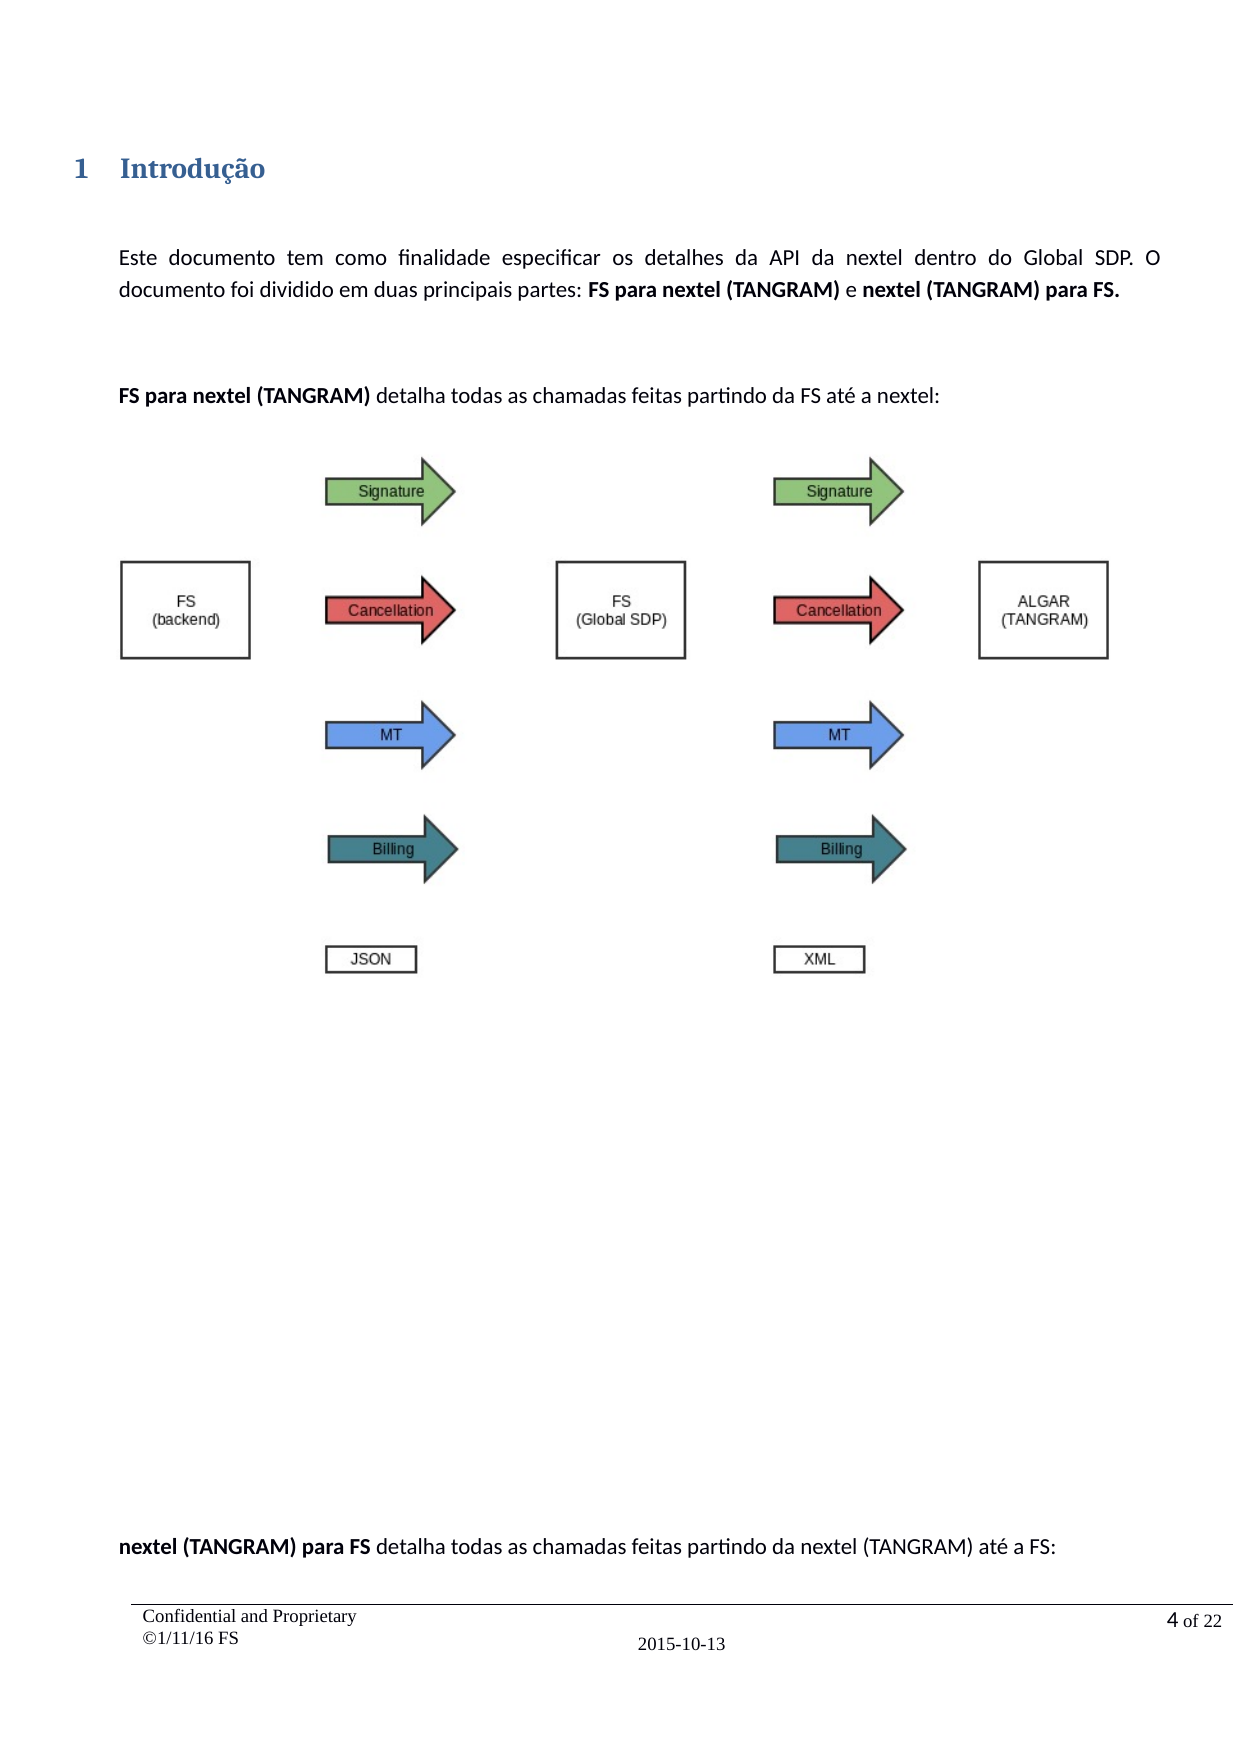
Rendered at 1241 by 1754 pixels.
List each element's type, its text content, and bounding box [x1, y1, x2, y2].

text FS para nextel (TANGRAM) detalha todas as chamadas feitas partindo da FS até a nextel: [118, 382, 1162, 409]
subtitle Introdução [75, 152, 1162, 185]
text nextel (TANGRAM) para FS detalha todas as chamadas feitas partindo da nextel (TANGRAM) até a FS: [118, 1532, 1162, 1560]
picture [96, 434, 1141, 998]
text Este documento tem como finalidade especificar os detalhes da API da nextel dentro do Global SDP. O documento foi dividido em duas principais partes: FS para nextel (TANGRAM) e nextel (TANGRAM) para FS. [118, 243, 1162, 303]
